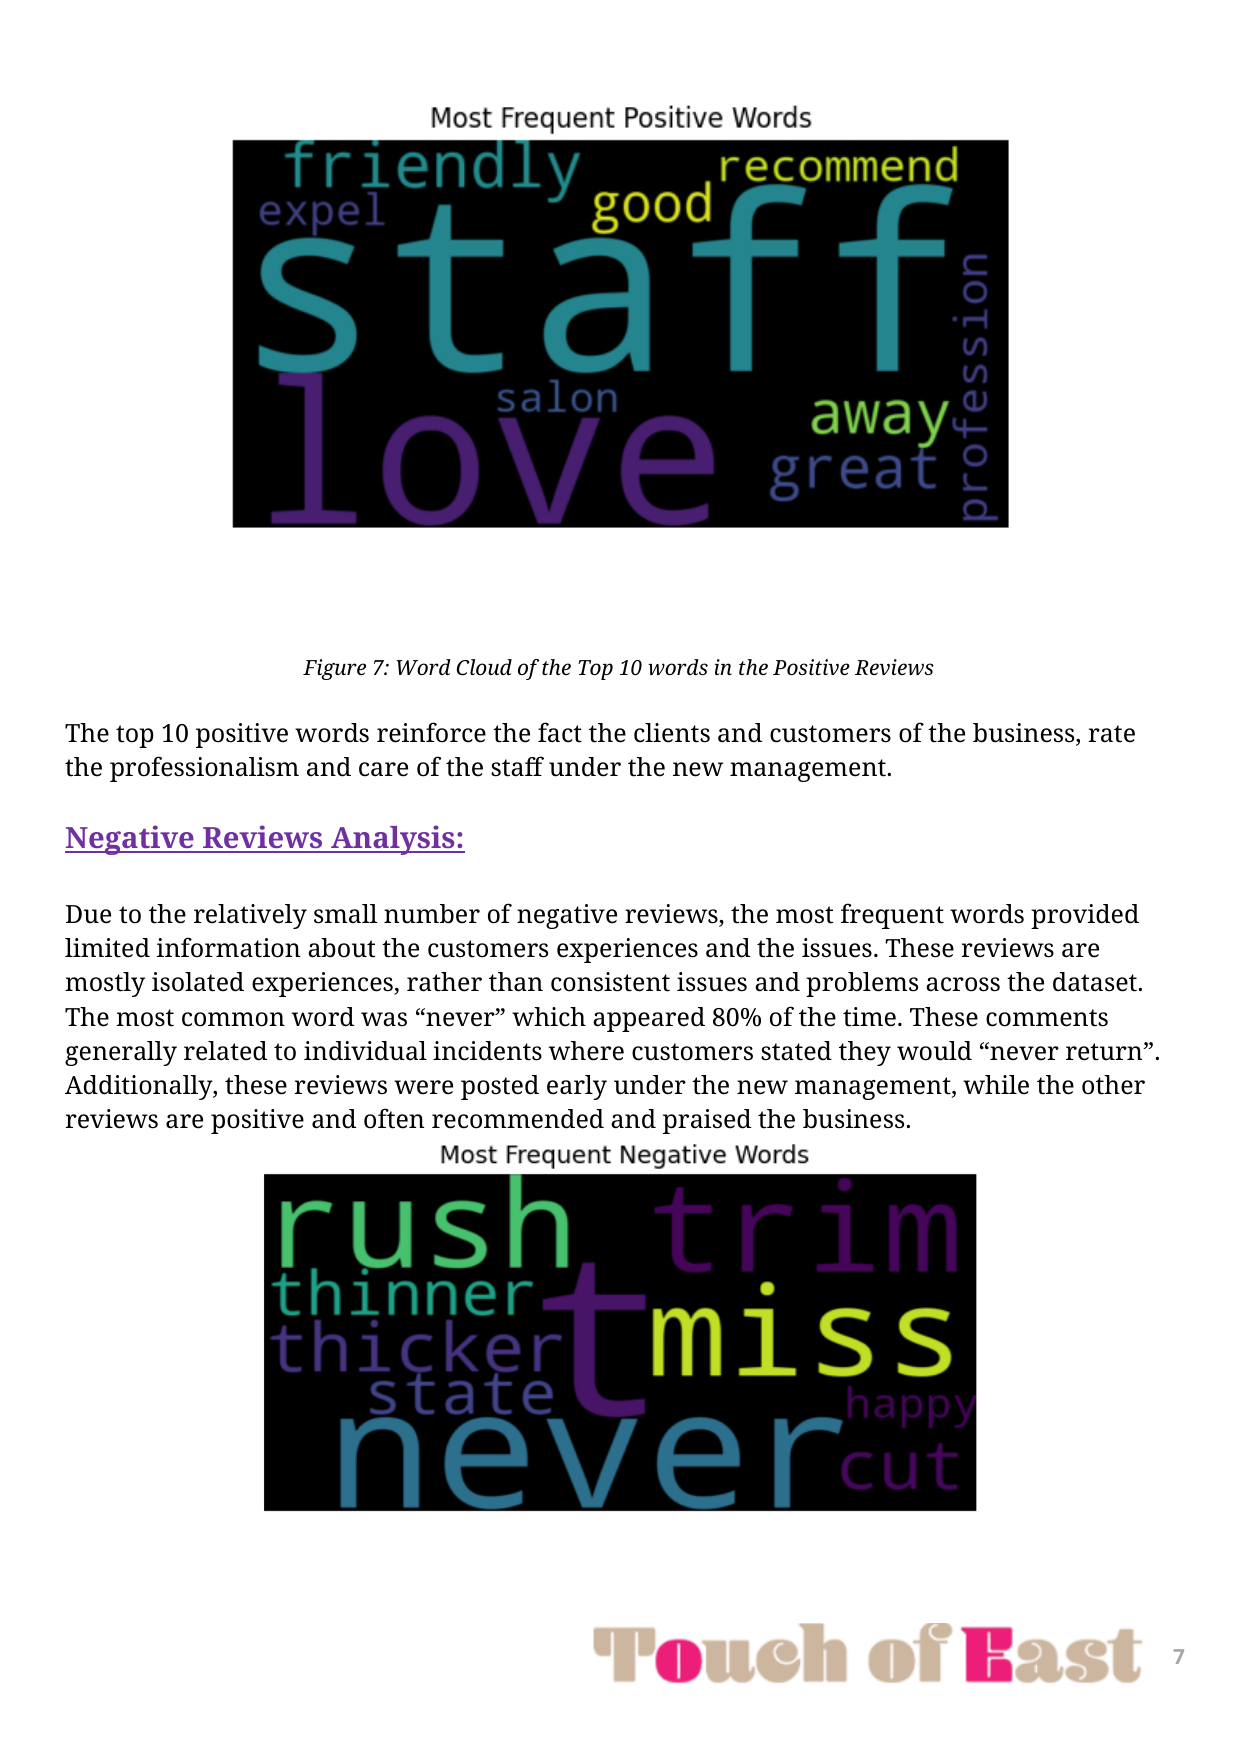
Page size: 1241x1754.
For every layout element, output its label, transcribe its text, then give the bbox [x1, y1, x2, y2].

text Figure 7: Word Cloud of the Top 10 words in the Positive Reviews [65, 653, 1175, 681]
text Negative Reviews Analysis: [65, 818, 1175, 857]
text Due to the relatively small number of negative reviews, the most frequent words provided limited information about the customers experiences and the issues. These reviews are mostly isolated experiences, rather than consistent issues and problems across the dataset. The most common word was “never” which appeared 80% of the time. These comments generally related to individual incidents where customers stated they would “never return”. Additionally, these reviews were posted early under the new management, while the other reviews are positive and often recommended and praised the business. [65, 897, 1175, 1135]
text The top 10 positive words reinforce the fact the clients and customers of the business, rate the professionalism and care of the staff under the new management. [65, 715, 1175, 783]
